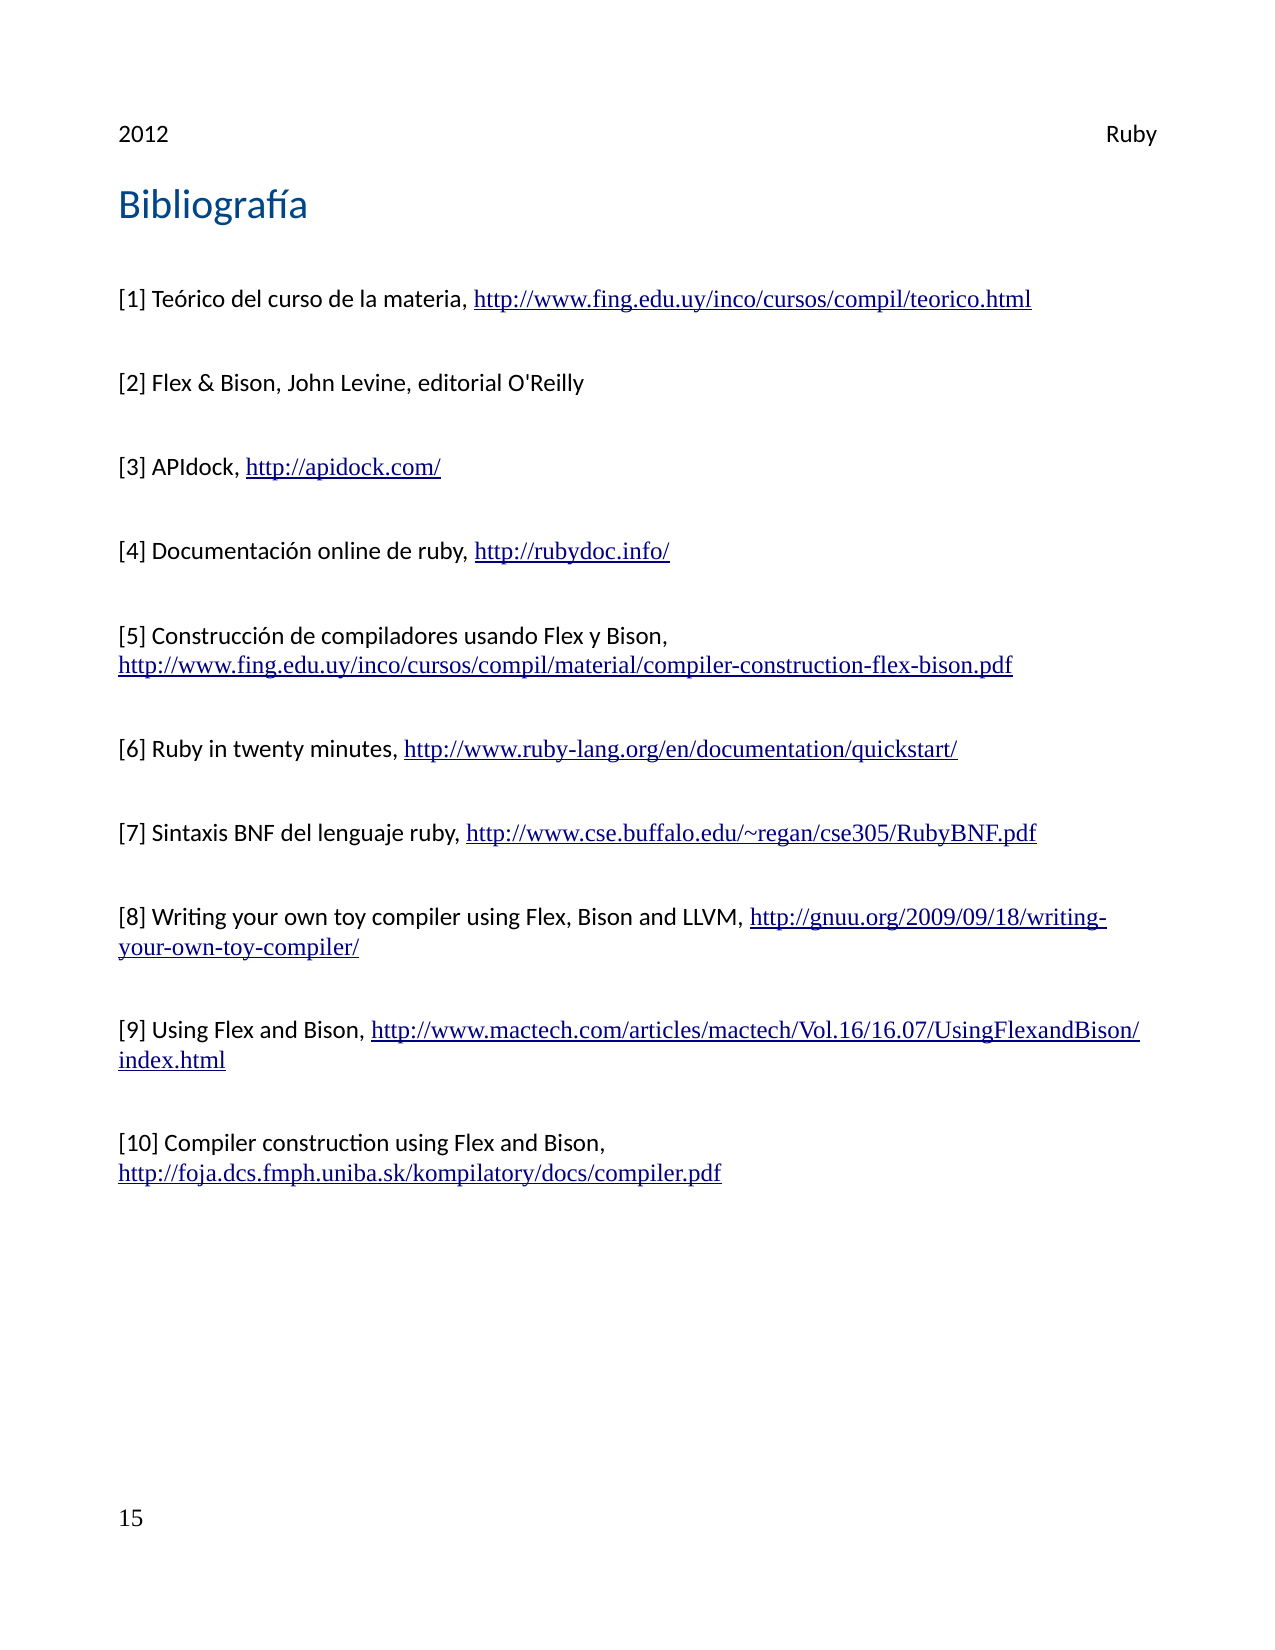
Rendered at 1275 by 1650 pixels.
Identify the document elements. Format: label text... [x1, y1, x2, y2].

text [10] Compiler construction using Flex and Bison, http://foja.dcs.fmph.uniba.sk/kompilatory/docs/compiler.pdf [118, 1127, 1157, 1187]
text [9] Using Flex and Bison, http://www.mactech.com/articles/mactech/Vol.16/16.07/UsingFlexandBison/index.html [118, 1014, 1157, 1074]
text [3] APIdock, http://apidock.com/ [118, 451, 1157, 482]
text Bibliografía [118, 178, 1157, 229]
text [8] Writing your own toy compiler using Flex, Bison and LLVM, http://gnuu.org/2009/09/18/writing-your-own-toy-compiler/ [118, 901, 1157, 961]
text [7] Sintaxis BNF del lenguaje ruby, http://www.cse.buffalo.edu/~regan/cse305/RubyBNF.pdf [118, 817, 1157, 848]
text [4] Documentación online de ruby, http://rubydoc.info/ [118, 536, 1157, 566]
text [6] Ruby in twenty minutes, http://www.ruby-lang.org/en/documentation/quickstart/ [118, 733, 1157, 763]
text [5] Construcción de compiladores usando Flex y Bison, http://www.fing.edu.uy/inco/cursos/compil/material/compiler-construction-flex-bison.pdf [118, 620, 1157, 679]
text [2] Flex & Bison, John Levine, editorial O'Reilly [118, 367, 1157, 397]
text [1] Teórico del curso de la materia, http://www.fing.edu.uy/inco/cursos/compil/teorico.html [118, 283, 1157, 313]
